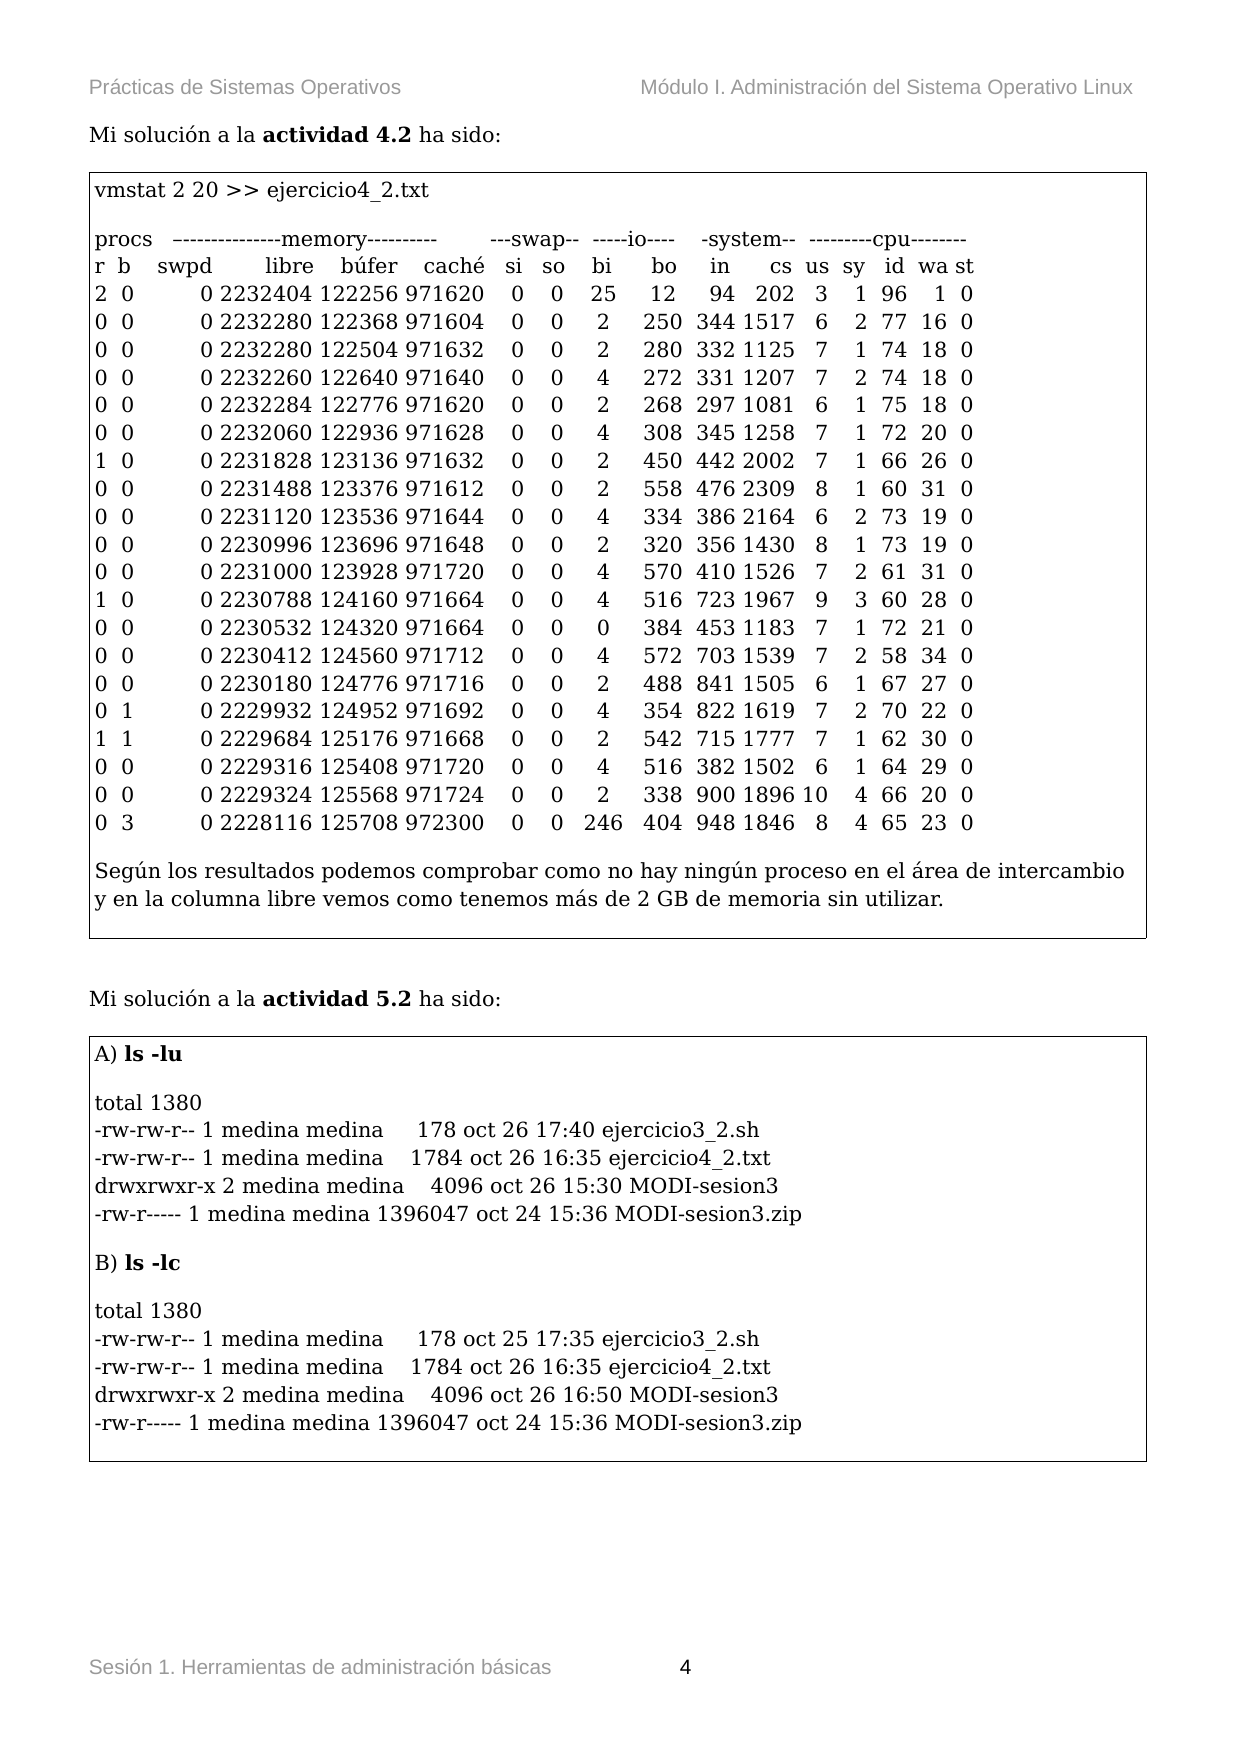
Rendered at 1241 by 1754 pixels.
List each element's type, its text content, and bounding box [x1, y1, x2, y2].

text Mi solución a la actividad 4.2 ha sido: [89, 123, 1146, 148]
text Mi solución a la actividad 5.2 ha sido: [89, 987, 1146, 1011]
table_header A) ls -lu total 1380 -rw-rw-r-- 1 medina medina 178 oct 26 17:40 ejercicio3_2.sh -rw-rw-r-- 1 medina medina 1784 oct 26 16:35 ejercicio4_2.txt drwxrwxr-x 2 medina medina 4096 oct 26 15:30 MODI-sesion3 -rw-r----- 1 medina medina 1396047 oct 24 15:36 MODI-sesion3.zip B) ls -lc total 1380 -rw-rw-r-- 1 medina medina 178 oct 25 17:35 ejercicio3_2.sh -rw-rw-r-- 1 medina medina 1784 oct 26 16:35 ejercicio4_2.txt drwxrwxr-x 2 medina medina 4096 oct 26 16:50 MODI-sesion3 -rw-r----- 1 medina medina 1396047 oct 24 15:36 MODI-sesion3.zip [90, 1037, 1146, 1461]
table_header vmstat 2 20 >> ejercicio4_2.txt procs –--------------memory---------- ---swap-- -----io---- -system-- ---------cpu-------- r b swpd libre búfer caché si so bi bo in cs us sy id wa st 2 0 0 2232404 122256 971620 0 0 25 12 94 202 3 1 96 1 0 0 0 0 2232280 122368 971604 0 0 2 250 344 1517 6 2 77 16 0 0 0 0 2232280 122504 971632 0 0 2 280 332 1125 7 1 74 18 0 0 0 0 2232260 122640 971640 0 0 4 272 331 1207 7 2 74 18 0 0 0 0 2232284 122776 971620 0 0 2 268 297 1081 6 1 75 18 0 0 0 0 2232060 122936 971628 0 0 4 308 345 1258 7 1 72 20 0 1 0 0 2231828 123136 971632 0 0 2 450 442 2002 7 1 66 26 0 0 0 0 2231488 123376 971612 0 0 2 558 476 2309 8 1 60 31 0 0 0 0 2231120 123536 971644 0 0 4 334 386 2164 6 2 73 19 0 0 0 0 2230996 123696 971648 0 0 2 320 356 1430 8 1 73 19 0 0 0 0 2231000 123928 971720 0 0 4 570 410 1526 7 2 61 31 0 1 0 0 2230788 124160 971664 0 0 4 516 723 1967 9 3 60 28 0 0 0 0 2230532 124320 971664 0 0 0 384 453 1183 7 1 72 21 0 0 0 0 2230412 124560 971712 0 0 4 572 703 1539 7 2 58 34 0 0 0 0 2230180 124776 971716 0 0 2 488 841 1505 6 1 67 27 0 0 1 0 2229932 124952 971692 0 0 4 354 822 1619 7 2 70 22 0 1 1 0 2229684 125176 971668 0 0 2 542 715 1777 7 1 62 30 0 0 0 0 2229316 125408 971720 0 0 4 516 382 1502 6 1 64 29 0 0 0 0 2229324 125568 971724 0 0 2 338 900 1896 10 4 66 20 0 0 3 0 2228116 125708 972300 0 0 246 404 948 1846 8 4 65 23 0 Según los resultados podemos comprobar como no hay ningún proceso en el área de intercambio y en la columna libre vemos como tenemos más de 2 GB de memoria sin utilizar. [90, 173, 1146, 938]
